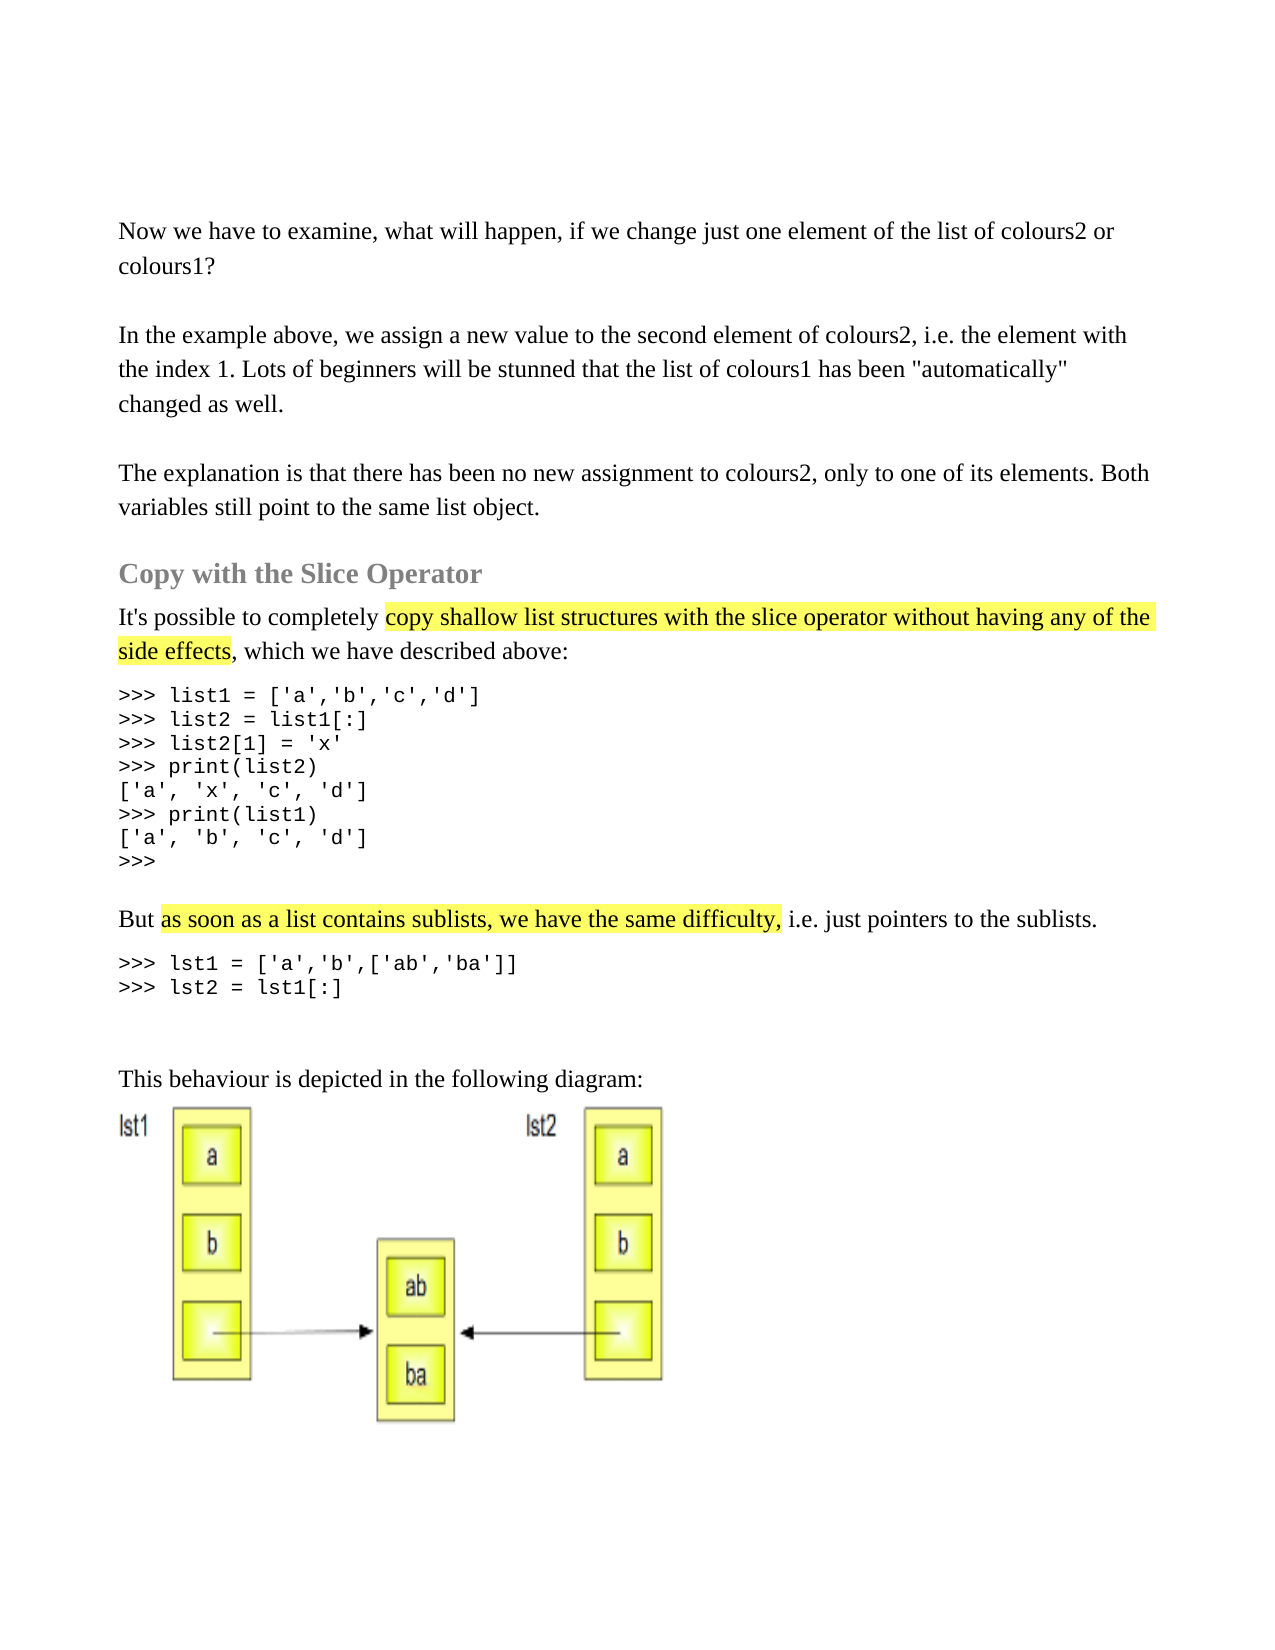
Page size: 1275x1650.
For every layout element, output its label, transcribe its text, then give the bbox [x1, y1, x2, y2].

text >>> list2[1] = 'x' [118, 733, 1157, 756]
picture [118, 1098, 667, 1432]
text >>> print(list1) [118, 803, 1157, 827]
text >>> list2 = list1[:] [118, 709, 1157, 733]
text But as soon as a list contains sublists, we have the same difficulty, i.e. just pointers to the sublists. [118, 904, 1157, 933]
text >>> list1 = ['a','b','c','d'] [118, 685, 1157, 709]
text It's possible to completely copy shallow list structures with the slice operator without having any of the side effects, which we have described above: [118, 602, 1157, 665]
text >>> lst1 = ['a','b',['ab','ba']] [118, 953, 1157, 977]
text This behaviour is depicted in the following diagram: [118, 1030, 1157, 1506]
subtitle Copy with the Slice Operator [118, 556, 1157, 589]
text >>> [118, 851, 1157, 874]
text ['a', 'b', 'c', 'd'] [118, 827, 1157, 851]
text >>> lst2 = lst1[:] [118, 977, 1157, 1000]
text Now we have to examine, what will happen, if we change just one element of the list of colours2 or colours1? In the example above, we assign a new value to the second element of colours2, i.e. the element with the index 1. Lots of beginners will be stunned that the list of colours1 has been "automatically" changed as well. The explanation is that there has been no new assignment to colours2, only to one of its elements. Both variables still point to the same list object. [118, 216, 1157, 521]
text ['a', 'x', 'c', 'd'] [118, 780, 1157, 803]
text >>> print(list2) [118, 756, 1157, 780]
